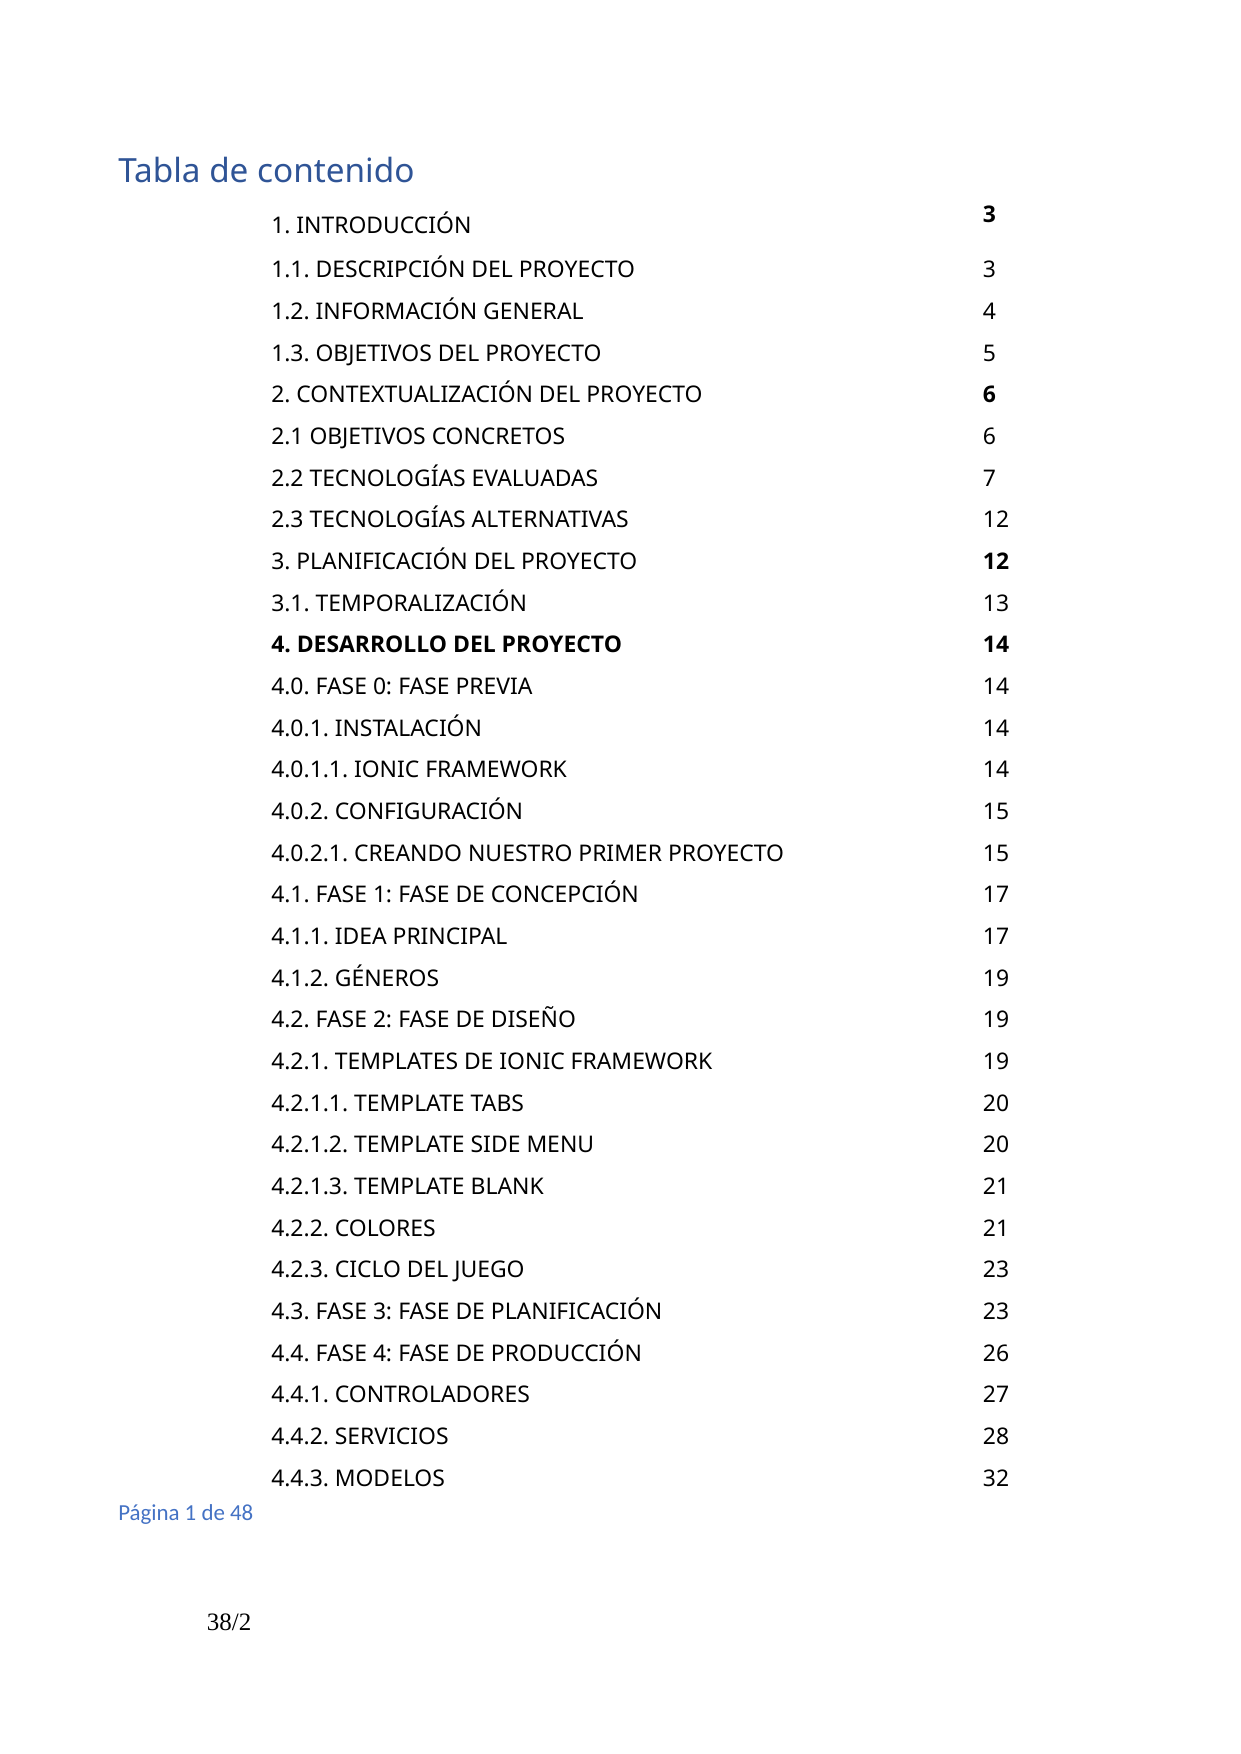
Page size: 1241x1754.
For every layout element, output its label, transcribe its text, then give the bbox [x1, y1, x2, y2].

table_cell 4.0.1.1. IONIC FRAMEWORK [118, 748, 977, 790]
table_cell 1.2. INFORMACIÓN GENERAL [118, 290, 977, 331]
table_cell 4.2.1.3. TEMPLATE BLANK [118, 1165, 977, 1206]
table_cell 4.2.3. CICLO DEL JUEGO [118, 1248, 977, 1290]
table_cell 17 [978, 915, 1240, 956]
table_cell 19 [978, 956, 1240, 998]
table_cell 3.1. TEMPORALIZACIÓN [118, 581, 977, 623]
table_cell 4.2.1. TEMPLATES DE IONIC FRAMEWORK [118, 1040, 977, 1081]
table_cell 4. DESARROLLO DEL PROYECTO [118, 623, 977, 665]
table_cell 14 [978, 665, 1240, 706]
table_cell 2.1 OBJETIVOS CONCRETOS [118, 415, 977, 456]
table_cell 14 [978, 748, 1240, 790]
text Página 1 de 48 [118, 1498, 1122, 1526]
table_cell 26 [978, 1331, 1240, 1373]
table_cell 1.1. DESCRIPCIÓN DEL PROYECTO [118, 248, 977, 290]
table_cell 4.2. FASE 2: FASE DE DISEÑO [118, 998, 977, 1040]
table_cell 4.4.2. SERVICIOS [118, 1415, 977, 1456]
table_cell 4.2.2. COLORES [118, 1206, 977, 1248]
table_cell 2.3 TECNOLOGÍAS ALTERNATIVAS [118, 498, 977, 540]
table_cell 4.4.1. CONTROLADORES [118, 1373, 977, 1415]
table_cell 4.0.2.1. CREANDO NUESTRO PRIMER PROYECTO [118, 831, 977, 873]
table_cell 21 [978, 1165, 1240, 1206]
table_cell 2.2 TECNOLOGÍAS EVALUADAS [118, 456, 977, 498]
text Tabla de contenido [118, 147, 1122, 192]
table_cell 23 [978, 1290, 1240, 1331]
table_cell 3. PLANIFICACIÓN DEL PROYECTO [118, 540, 977, 581]
table_cell 4.1.1. IDEA PRINCIPAL [118, 915, 977, 956]
table_cell 6 [978, 373, 1240, 415]
table_cell 4.1. FASE 1: FASE DE CONCEPCIÓN [118, 873, 977, 915]
table_header 3 [978, 192, 1240, 248]
table_cell 4.4.3. MODELOS [118, 1456, 977, 1498]
table_cell 4.4. FASE 4: FASE DE PRODUCCIÓN [118, 1331, 977, 1373]
table_cell 23 [978, 1248, 1240, 1290]
table_cell 21 [978, 1206, 1240, 1248]
table_cell 4.0. FASE 0: FASE PREVIA [118, 665, 977, 706]
table_cell 14 [978, 623, 1240, 665]
table_cell 13 [978, 581, 1240, 623]
table_cell 19 [978, 1040, 1240, 1081]
table_cell 7 [978, 456, 1240, 498]
table_cell 4.3. FASE 3: FASE DE PLANIFICACIÓN [118, 1290, 977, 1331]
table_cell 12 [978, 540, 1240, 581]
table_cell 20 [978, 1123, 1240, 1165]
table_cell 6 [978, 415, 1240, 456]
table_header 1. INTRODUCCIÓN [118, 192, 977, 248]
table_cell 27 [978, 1373, 1240, 1415]
table_cell 15 [978, 831, 1240, 873]
table_cell 19 [978, 998, 1240, 1040]
table_cell 20 [978, 1081, 1240, 1123]
table_cell 4.2.1.2. TEMPLATE SIDE MENU [118, 1123, 977, 1165]
table_cell 5 [978, 331, 1240, 373]
table_cell 1.3. OBJETIVOS DEL PROYECTO [118, 331, 977, 373]
table_cell 14 [978, 706, 1240, 748]
table_cell 4 [978, 290, 1240, 331]
table_cell 3 [978, 248, 1240, 290]
table_cell 2. CONTEXTUALIZACIÓN DEL PROYECTO [118, 373, 977, 415]
table_cell 12 [978, 498, 1240, 540]
table_cell 32 [978, 1456, 1240, 1498]
table_cell 4.0.2. CONFIGURACIÓN [118, 790, 977, 831]
table_cell 15 [978, 790, 1240, 831]
table_cell 28 [978, 1415, 1240, 1456]
table_cell 4.1.2. GÉNEROS [118, 956, 977, 998]
table_cell 4.0.1. INSTALACIÓN [118, 706, 977, 748]
table_cell 4.2.1.1. TEMPLATE TABS [118, 1081, 977, 1123]
table_cell 17 [978, 873, 1240, 915]
